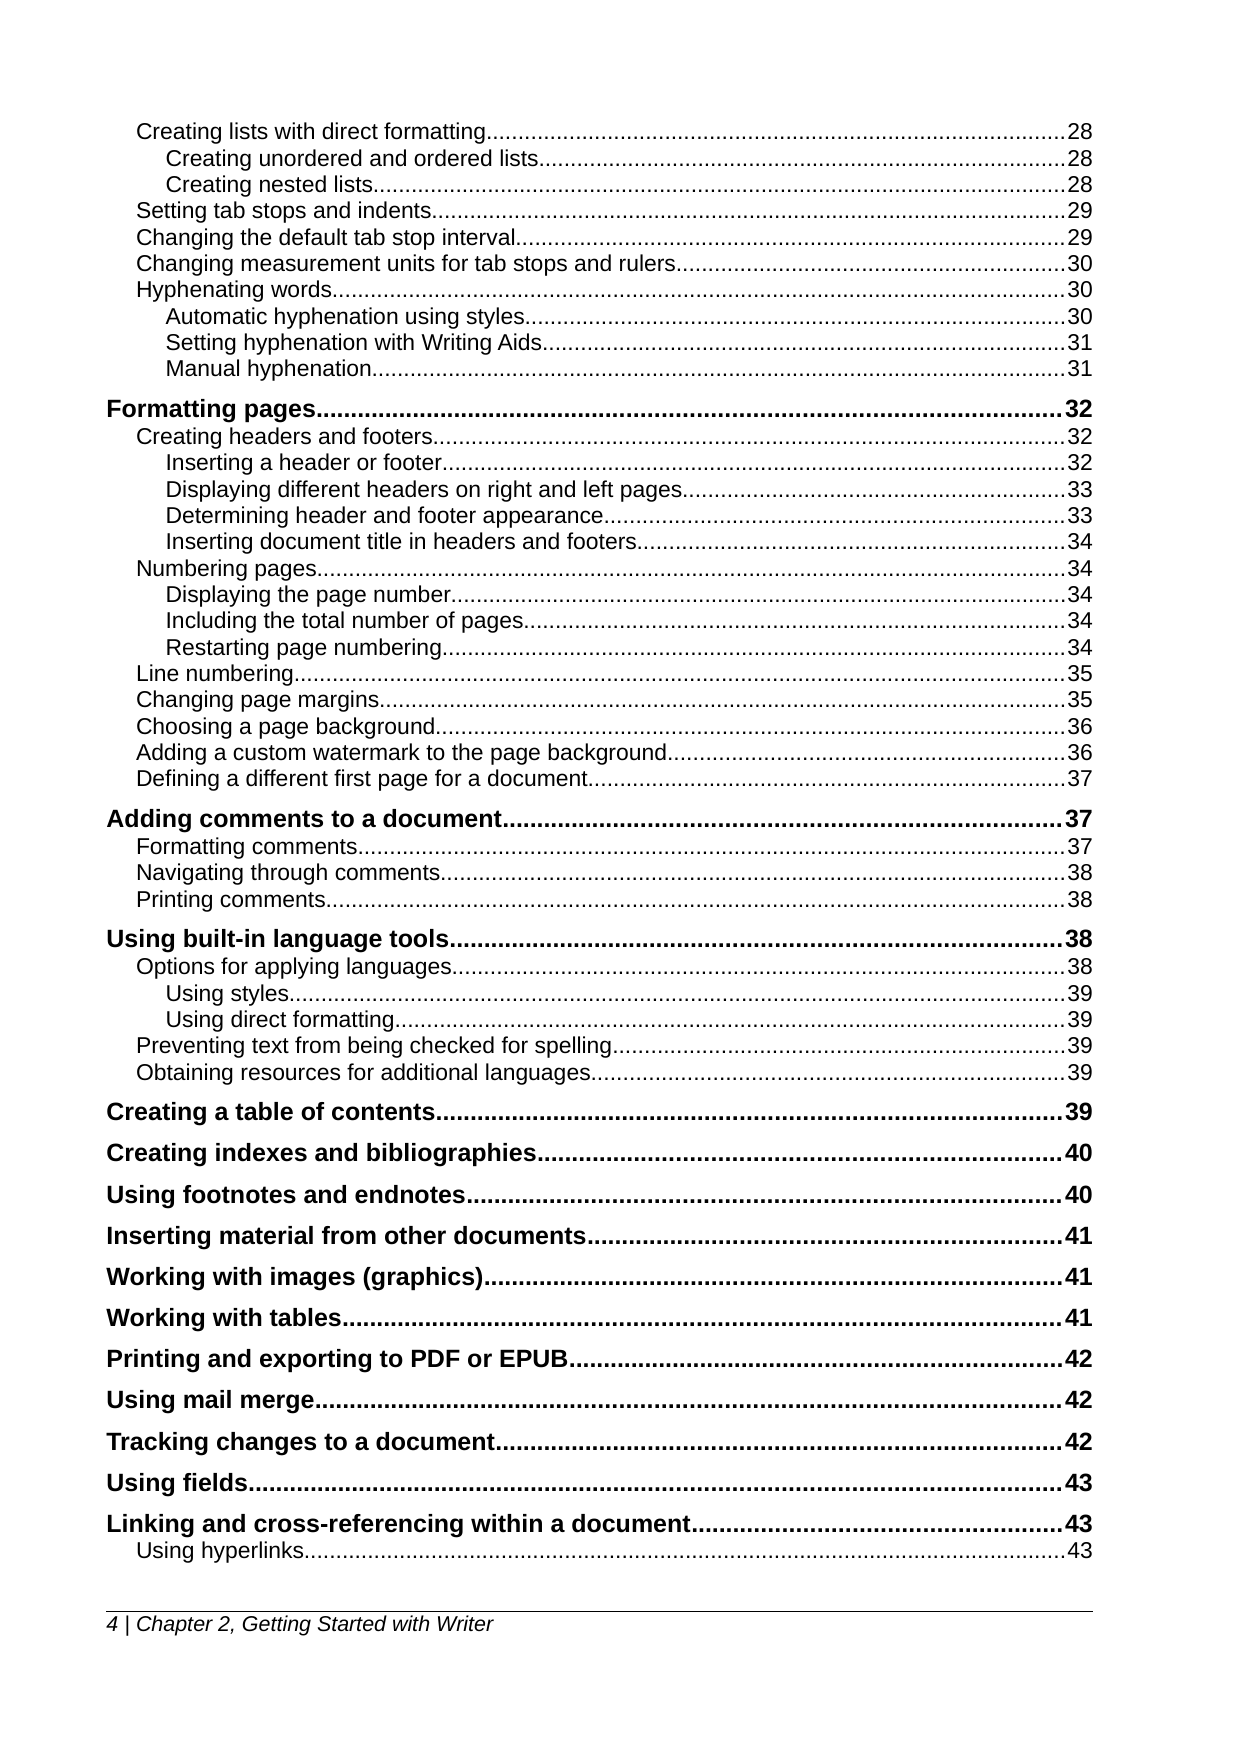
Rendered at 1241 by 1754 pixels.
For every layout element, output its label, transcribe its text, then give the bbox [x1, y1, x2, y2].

text Formatting comments 37 [136, 833, 1093, 859]
text Formatting pages 32 [106, 394, 1093, 423]
text Automatic hyphenation using styles 30 [165, 303, 1093, 329]
text Creating nested lists 28 [165, 171, 1093, 197]
text Creating unordered and ordered lists 28 [165, 144, 1093, 171]
text Creating a table of contents 39 [106, 1097, 1093, 1126]
text Including the total number of pages 34 [165, 607, 1093, 634]
text Inserting document title in headers and footers 34 [165, 528, 1093, 554]
text Line numbering 35 [136, 660, 1093, 686]
text Preventing text from being checked for spelling 39 [136, 1032, 1093, 1058]
text Using built-in language tools 38 [106, 924, 1093, 953]
text Manual hyphenation 31 [165, 355, 1093, 382]
text Setting tab stops and indents 29 [136, 197, 1093, 223]
text Numbering pages 34 [136, 554, 1093, 581]
text Options for applying languages 38 [136, 953, 1093, 979]
text Creating indexes and bibliographies 40 [106, 1138, 1093, 1167]
text Using styles 39 [165, 979, 1093, 1006]
text Working with images (graphics) 41 [106, 1262, 1093, 1291]
text Determining header and footer appearance 33 [165, 502, 1093, 528]
text Creating lists with direct formatting 28 [136, 118, 1093, 144]
text Defining a different first page for a document 37 [136, 765, 1093, 792]
text Adding a custom watermark to the page background 36 [136, 739, 1093, 765]
text Changing the default tab stop interval 29 [136, 223, 1093, 250]
text Restarting page numbering 34 [165, 634, 1093, 660]
text Obtaining resources for additional languages 39 [136, 1058, 1093, 1085]
text Using direct formatting 39 [165, 1006, 1093, 1032]
text Adding comments to a document 37 [106, 804, 1093, 833]
text Printing comments 38 [136, 886, 1093, 912]
text Linking and cross-referencing within a document 43 [106, 1509, 1093, 1537]
text Using footnotes and endnotes 40 [106, 1179, 1093, 1208]
text Working with tables 41 [106, 1303, 1093, 1332]
text Using mail merge 42 [106, 1385, 1093, 1414]
text Using fields 43 [106, 1468, 1093, 1496]
text Creating headers and footers 32 [136, 423, 1093, 449]
text Changing measurement units for tab stops and rulers 30 [136, 250, 1093, 276]
text Navigating through comments 38 [136, 859, 1093, 886]
text Tracking changes to a document 42 [106, 1426, 1093, 1455]
text Printing and exporting to PDF or EPUB 42 [106, 1344, 1093, 1373]
text Displaying different headers on right and left pages 33 [165, 476, 1093, 502]
text Setting hyphenation with Writing Aids 31 [165, 329, 1093, 355]
text Inserting material from other documents 41 [106, 1221, 1093, 1249]
text Changing page margins 35 [136, 686, 1093, 713]
text Hyphenating words 30 [136, 276, 1093, 303]
text Displaying the page number 34 [165, 581, 1093, 607]
text Choosing a page background 36 [136, 713, 1093, 739]
text Inserting a header or footer 32 [165, 449, 1093, 476]
text Using hyperlinks 43 [136, 1537, 1093, 1564]
